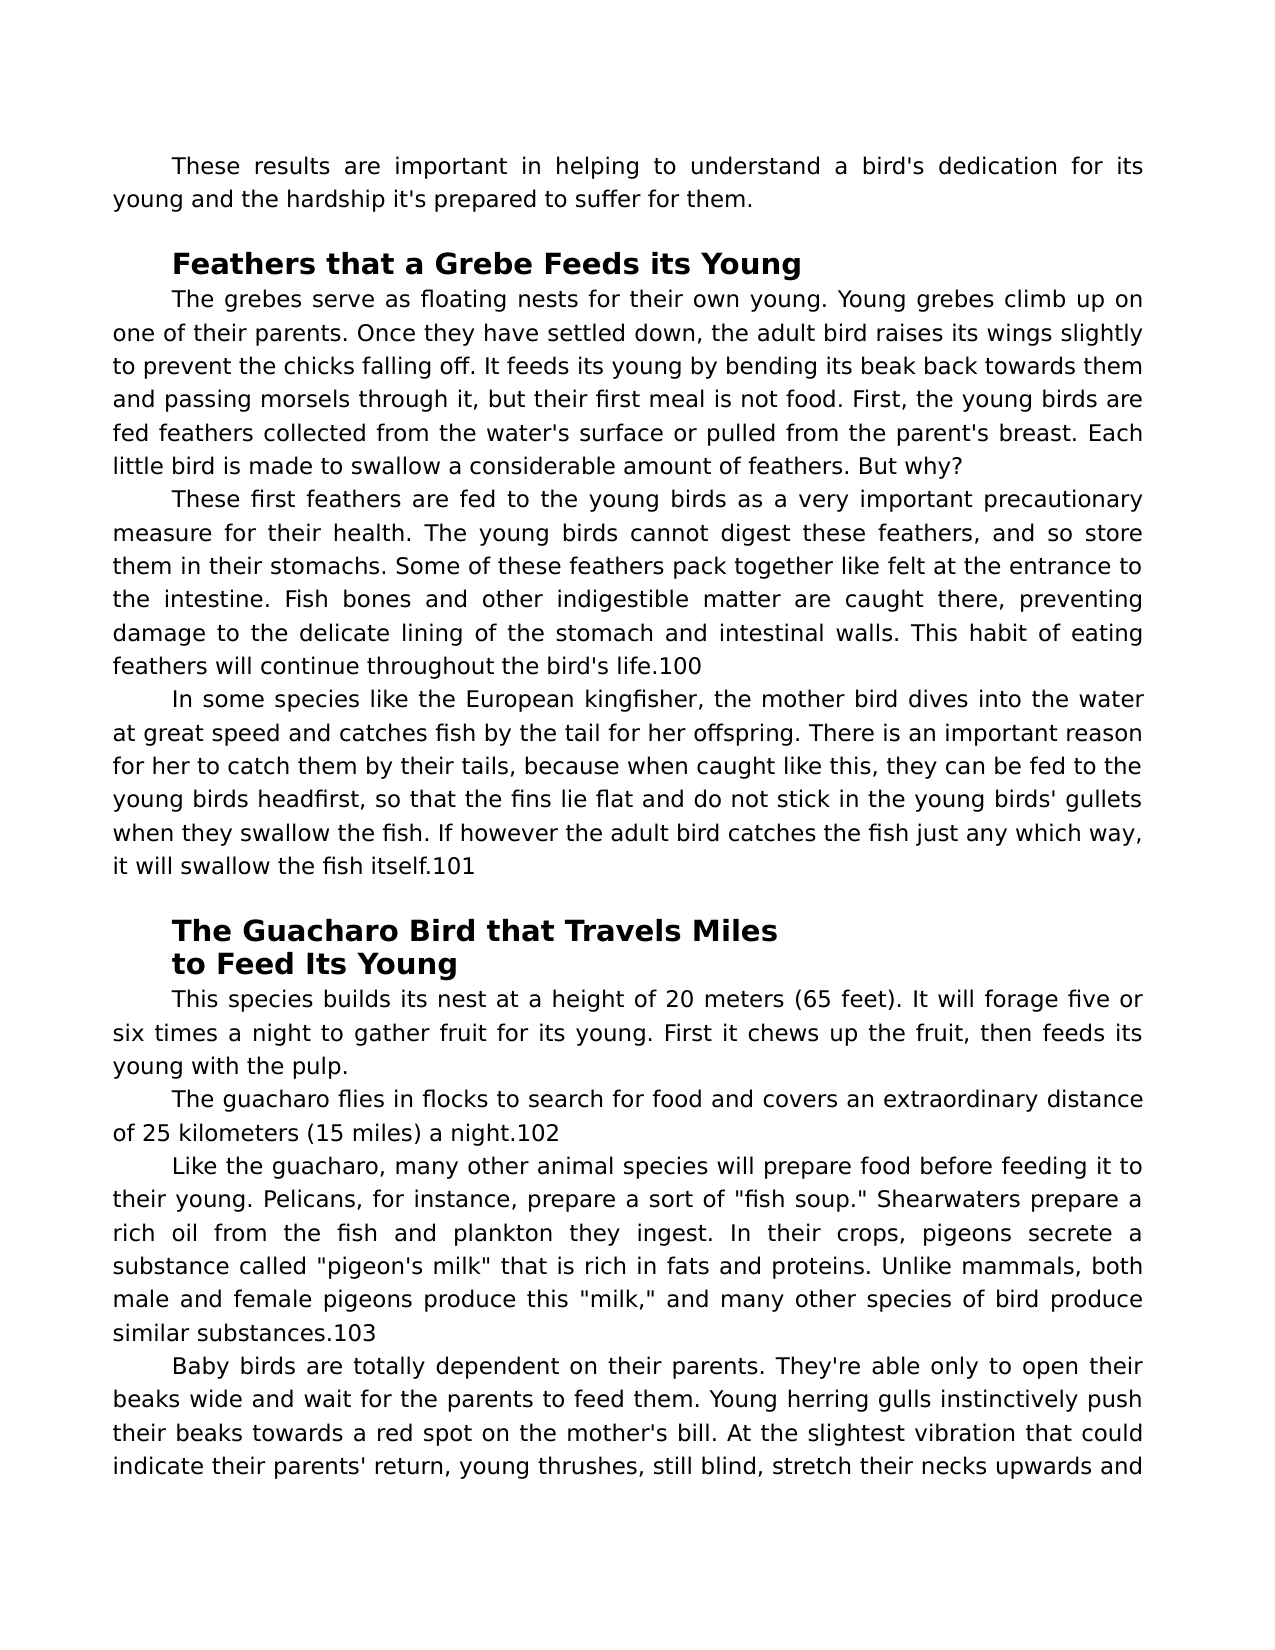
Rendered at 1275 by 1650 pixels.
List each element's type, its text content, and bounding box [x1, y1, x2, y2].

text These first feathers are fed to the young birds as a very important precautionary measure for their health. The young birds cannot digest these feathers, and so store them in their stomachs. Some of these feathers pack together like felt at the entrance to the intestine. Fish bones and other indigestible matter are caught there, preventing damage to the delicate lining of the stomach and intestinal walls. This habit of eating feathers will continue throughout the bird's life.100 [112, 481, 1145, 681]
text The grebes serve as floating nests for their own young. Young grebes climb up on one of their parents. Once they have settled down, the adult bird raises its wings slightly to prevent the chicks falling off. It feeds its young by bending its beak back towards them and passing morsels through it, but their first meal is not food. First, the young birds are fed feathers collected from the water's surface or pulled from the parent's breast. Each little bird is made to swallow a considerable amount of feathers. But why? [112, 281, 1145, 481]
text The guacharo flies in flocks to search for food and covers an extraordinary distance of 25 kilometers (15 miles) a night.102 [112, 1081, 1145, 1148]
text Feathers that a Grebe Feeds its Young [112, 248, 1145, 281]
text The Guacharo Bird that Travels Miles [112, 914, 1145, 948]
text This species builds its nest at a height of 20 meters (65 feet). It will forage five or six times a night to gather fruit for its young. First it chews up the fruit, then feeds its young with the pulp. [112, 981, 1145, 1081]
text In some species like the European kingfisher, the mother bird dives into the water at great speed and catches fish by the tail for her offspring. There is an important reason for her to catch them by their tails, because when caught like this, they can be fed to the young birds headfirst, so that the fins lie flat and do not stick in the young birds' gullets when they swallow the fish. If however the adult bird catches the fish just any which way, it will swallow the fish itself.101 [112, 681, 1145, 881]
text Baby birds are totally dependent on their parents. They're able only to open their beaks wide and wait for the parents to feed them. Young herring gulls instinctively push their beaks towards a red spot on the mother's bill. At the slightest vibration that could indicate their parents' return, young thrushes, still blind, stretch their necks upwards and [112, 1348, 1145, 1481]
text Like the guacharo, many other animal species will prepare food before feeding it to their young. Pelicans, for instance, prepare a sort of "fish soup." Shearwaters prepare a rich oil from the fish and plankton they ingest. In their crops, pigeons secrete a substance called "pigeon's milk" that is rich in fats and proteins. Unlike mammals, both male and female pigeons produce this "milk," and many other species of bird produce similar substances.103 [112, 1148, 1145, 1348]
text to Feed Its Young [112, 948, 1145, 981]
text These results are important in helping to understand a bird's dedication for its young and the hardship it's prepared to suffer for them. [112, 148, 1145, 214]
